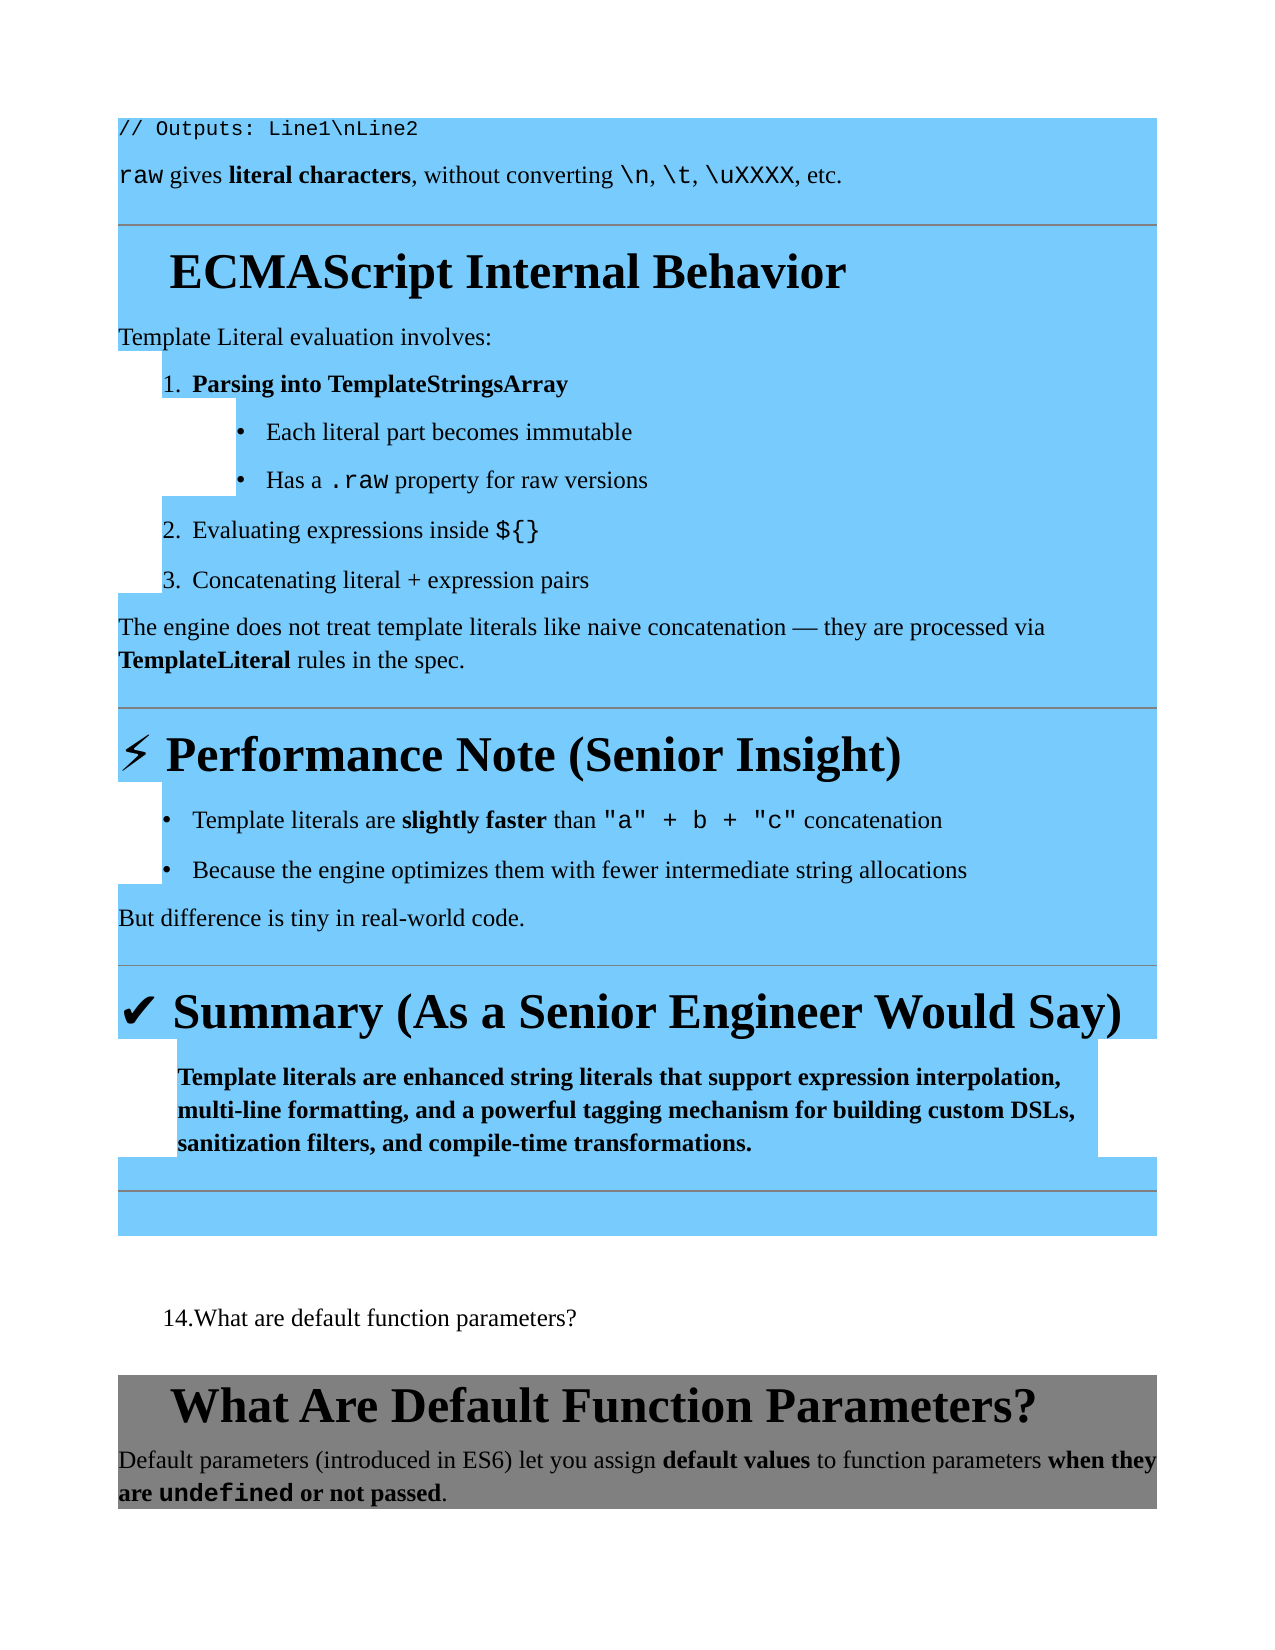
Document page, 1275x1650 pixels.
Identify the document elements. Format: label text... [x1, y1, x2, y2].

list What are default function parameters? [162, 1303, 1157, 1331]
subtitle ✔ Summary (As a Senior Engineer Would Say) [118, 982, 1157, 1039]
text But difference is tiny in real-world code. [118, 903, 1157, 931]
subtitle ✅ What Are Default Function Parameters? [118, 1375, 1157, 1433]
list Template literals are slightly faster than "a" + b + "c" concatenation [162, 805, 1157, 836]
text raw gives literal characters, without converting \n, \t, \uXXXX, etc. [118, 160, 1157, 191]
list Evaluating expressions inside ${} [162, 515, 1157, 546]
text Template Literal evaluation involves: [118, 322, 1157, 351]
subtitle 🧠 ECMAScript Internal Behavior [118, 241, 1157, 299]
list Parsing into TemplateStringsArray [162, 369, 1157, 398]
subtitle ⚡ Performance Note (Senior Insight) [118, 724, 1157, 782]
list Each literal part becomes immutable [236, 417, 1157, 446]
text Default parameters (introduced in ES6) let you assign default values to function parameters when they are undefined or not passed. [118, 1445, 1157, 1509]
list Because the engine optimizes them with fewer intermediate string allocations [162, 855, 1157, 884]
text // Outputs: Line1\nLine2 [118, 118, 1157, 142]
text The engine does not treat template literals like naive concatenation — they are processed via TemplateLiteral rules in the spec. [118, 612, 1157, 674]
list Has a .raw property for raw versions [236, 465, 1157, 496]
text Template literals are enhanced string literals that support expression interpolation, multi-line formatting, and a powerful tagging mechanism for building custom DSLs, sanitization filters, and compile-time transformations. [177, 1062, 1098, 1157]
list Concatenating literal + expression pairs [162, 565, 1157, 593]
